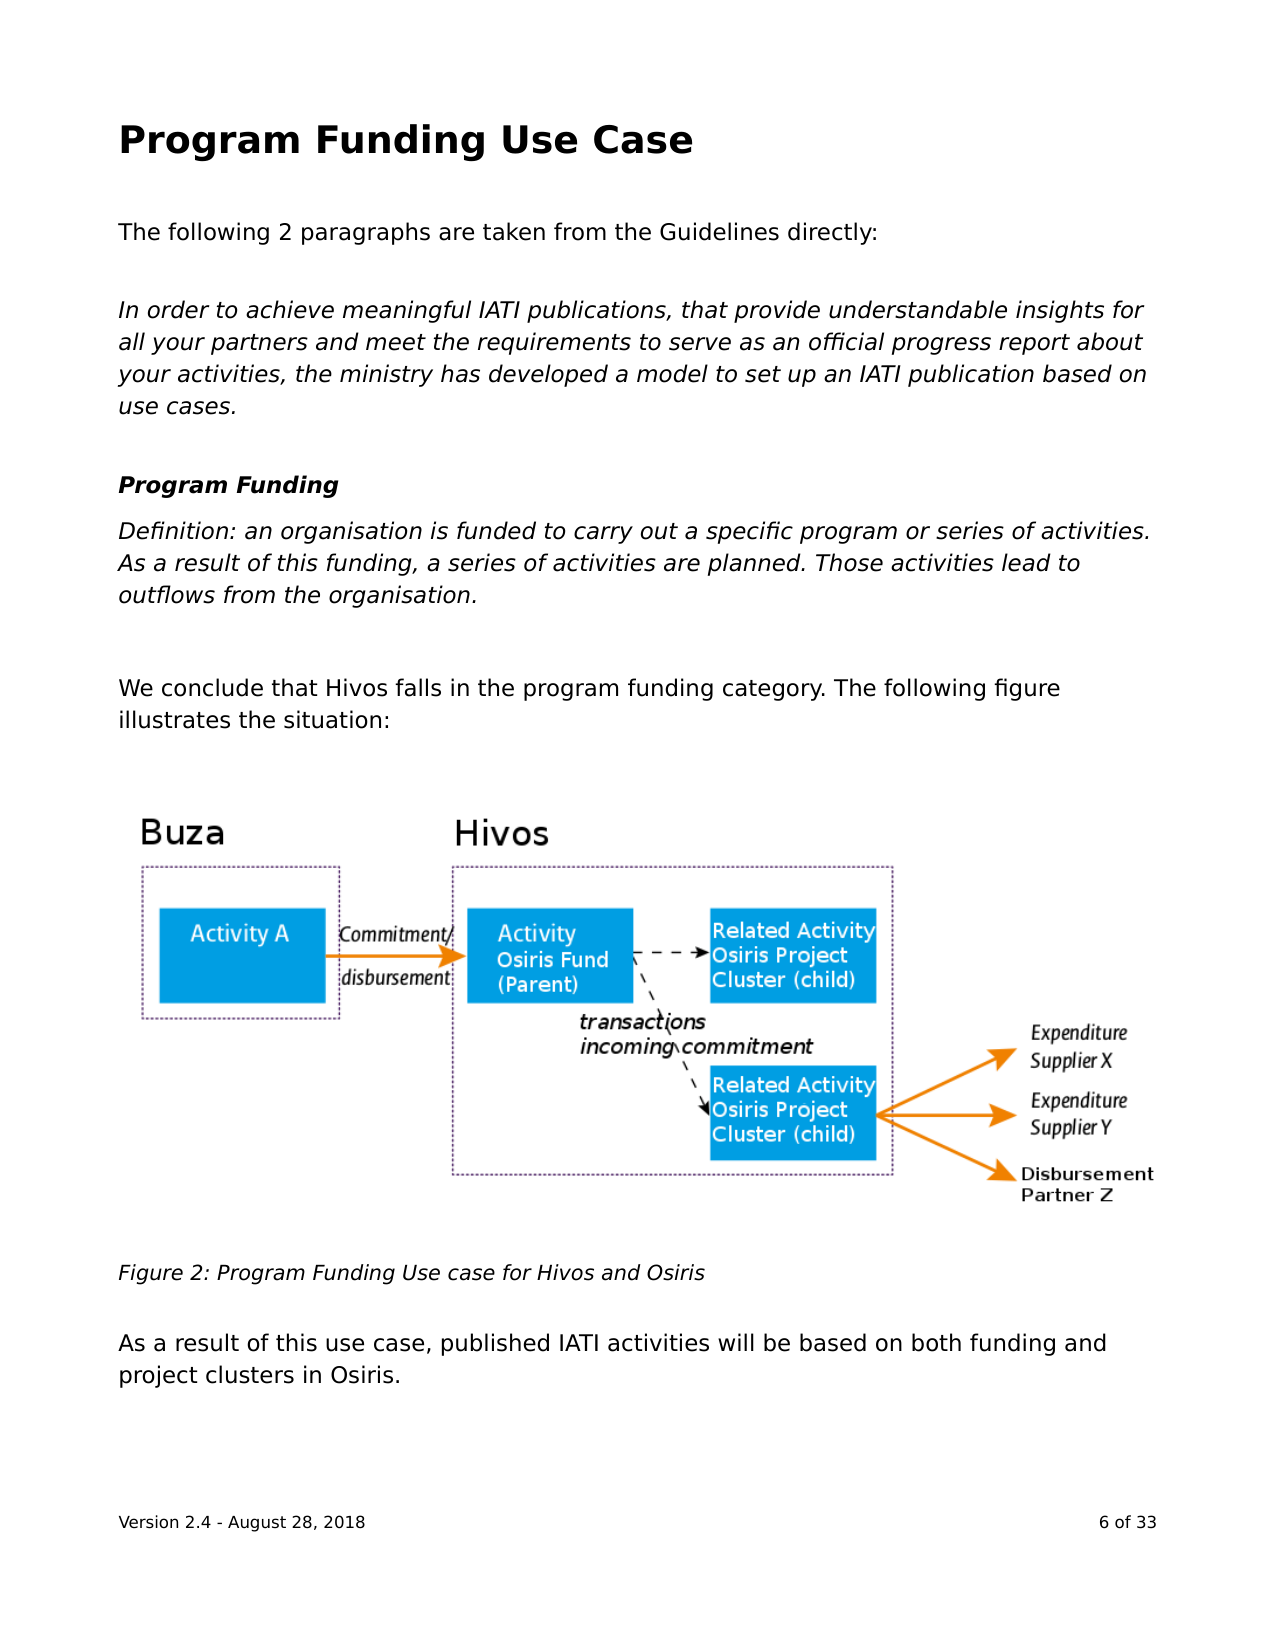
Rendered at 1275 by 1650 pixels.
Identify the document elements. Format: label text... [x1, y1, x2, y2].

text As a result of this use case, published IATI activities will be based on both funding and project clusters in Osiris. [118, 1298, 1157, 1388]
picture [118, 800, 1157, 1261]
text The following 2 paragraphs are taken from the Guidelines directly: [118, 219, 1157, 278]
subtitle Program Funding Use Case [118, 118, 1157, 206]
text Figure 2: Program Funding Use case for Hivos and Osiris [118, 1261, 1157, 1285]
text Definition: an organisation is funded to carry out a specific program or series of activities. As a result of this funding, a series of activities are planned. Those activities lead to outflows from the organisation. [118, 518, 1157, 609]
text We conclude that Hivos falls in the program funding category. The following figure illustrates the situation: [118, 676, 1157, 734]
text Program Funding [118, 472, 1157, 499]
text In order to achieve meaningful IATI publications, that provide understandable insights for all your partners and meet the requirements to serve as an official progress report about your activities, the ministry has developed a model to set up an IATI publication based on use cases. [118, 297, 1157, 452]
